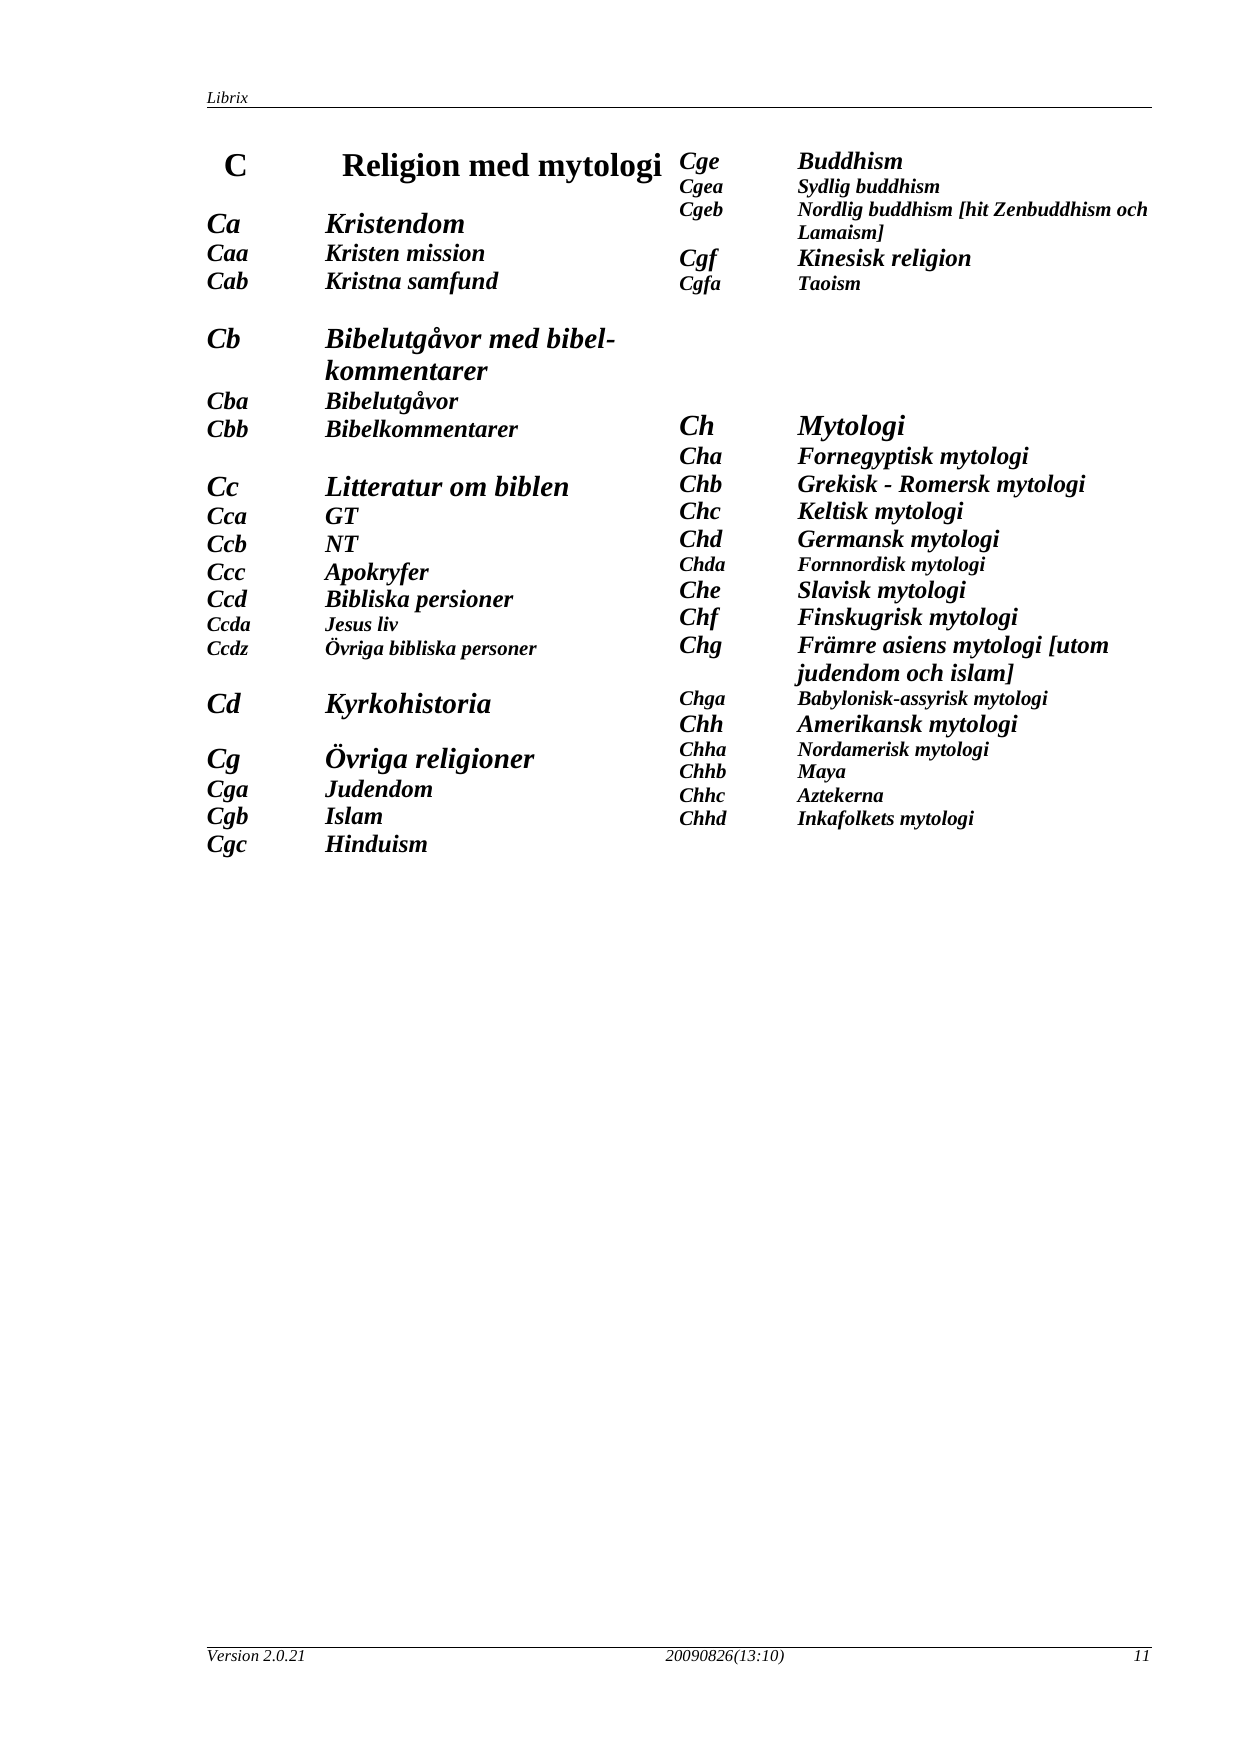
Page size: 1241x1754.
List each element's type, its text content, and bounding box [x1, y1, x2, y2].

text Cgc Hinduism [207, 830, 679, 858]
text Cca GT [207, 502, 679, 530]
text Cc Litteratur om biblen [207, 470, 679, 502]
text Ch Mytologi [679, 410, 1152, 442]
text Chda Fornnordisk mytologi [679, 553, 1152, 576]
text Chha Nordamerisk mytologi [679, 737, 1152, 760]
text Chhb Maya [679, 760, 1152, 783]
text Chc Keltisk mytologi [679, 497, 1152, 525]
text Caa Kristen mission [207, 239, 679, 267]
text Chb Grekisk - Romersk mytologi [679, 470, 1152, 497]
text Chh Amerikansk mytologi [679, 710, 1152, 737]
text Cba Bibelutgåvor [207, 387, 679, 415]
text Chg Främre asiens mytologi [utom juden­dom och islam] [679, 631, 1152, 687]
text Chhc Aztekerna [679, 783, 1152, 806]
text Cgea Sydlig buddhism [679, 175, 1152, 198]
text Cgb Islam [207, 802, 679, 830]
text Cg Övriga religioner [207, 742, 679, 775]
text Ccb NT [207, 530, 679, 558]
text Ccdz Övriga bibliska personer [207, 636, 679, 659]
text Che Slavisk mytologi [679, 576, 1152, 603]
text Chhd Inkafolkets mytologi [679, 806, 1152, 829]
text Ccda Jesus liv [207, 613, 679, 636]
text Cbb Bibelkommentarer [207, 415, 679, 442]
text Ccd Bibliska persioner [207, 586, 679, 613]
text Ccc Apokryfer [207, 558, 679, 586]
text Chga Babylonisk-assyrisk mytologi [679, 687, 1152, 710]
text Cha Fornegyptisk mytologi [679, 442, 1152, 470]
text Cab Kristna samfund [207, 267, 679, 295]
text Cgeb Nordlig buddhism [hit Zenbuddhism och Lamaism] [679, 198, 1152, 244]
text Cga Judendom [207, 775, 679, 802]
text Chf Finskugrisk mytologi [679, 603, 1152, 631]
text Ca Kristendom [207, 207, 679, 239]
text Cgf Kinesisk religion [679, 244, 1152, 272]
text Cgfa Taoism [679, 272, 1152, 294]
text Chd Germansk mytologi [679, 525, 1152, 553]
text Cb Bibelutgåvor med bibel­kommentarer [207, 322, 679, 387]
text Cd Kyrkohistoria [207, 687, 679, 719]
subtitle C Religion med mytologi [207, 147, 679, 184]
text Cge Buddhism [679, 147, 1152, 175]
